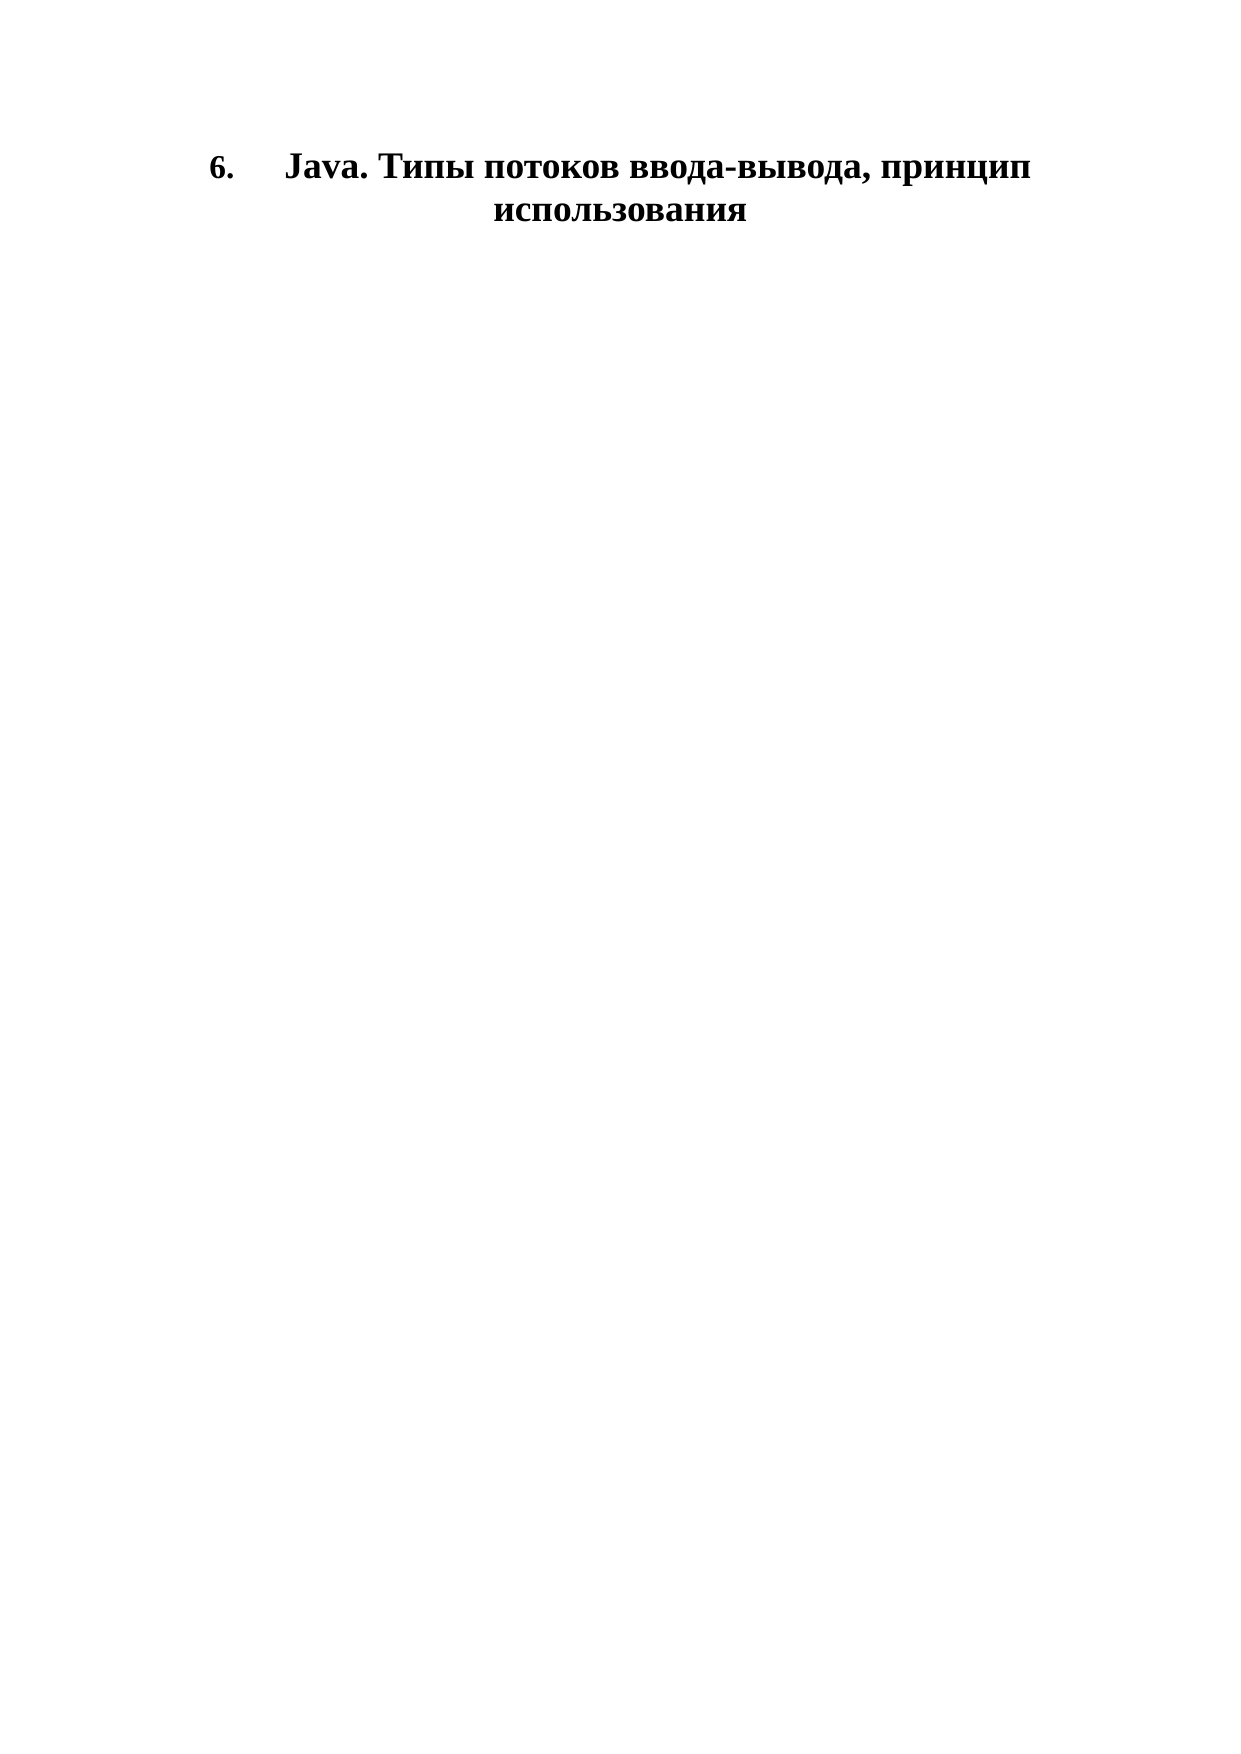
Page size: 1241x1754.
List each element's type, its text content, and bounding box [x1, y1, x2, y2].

subtitle Java. Типы потоков ввода-вывода, принцип использования [118, 143, 1122, 229]
